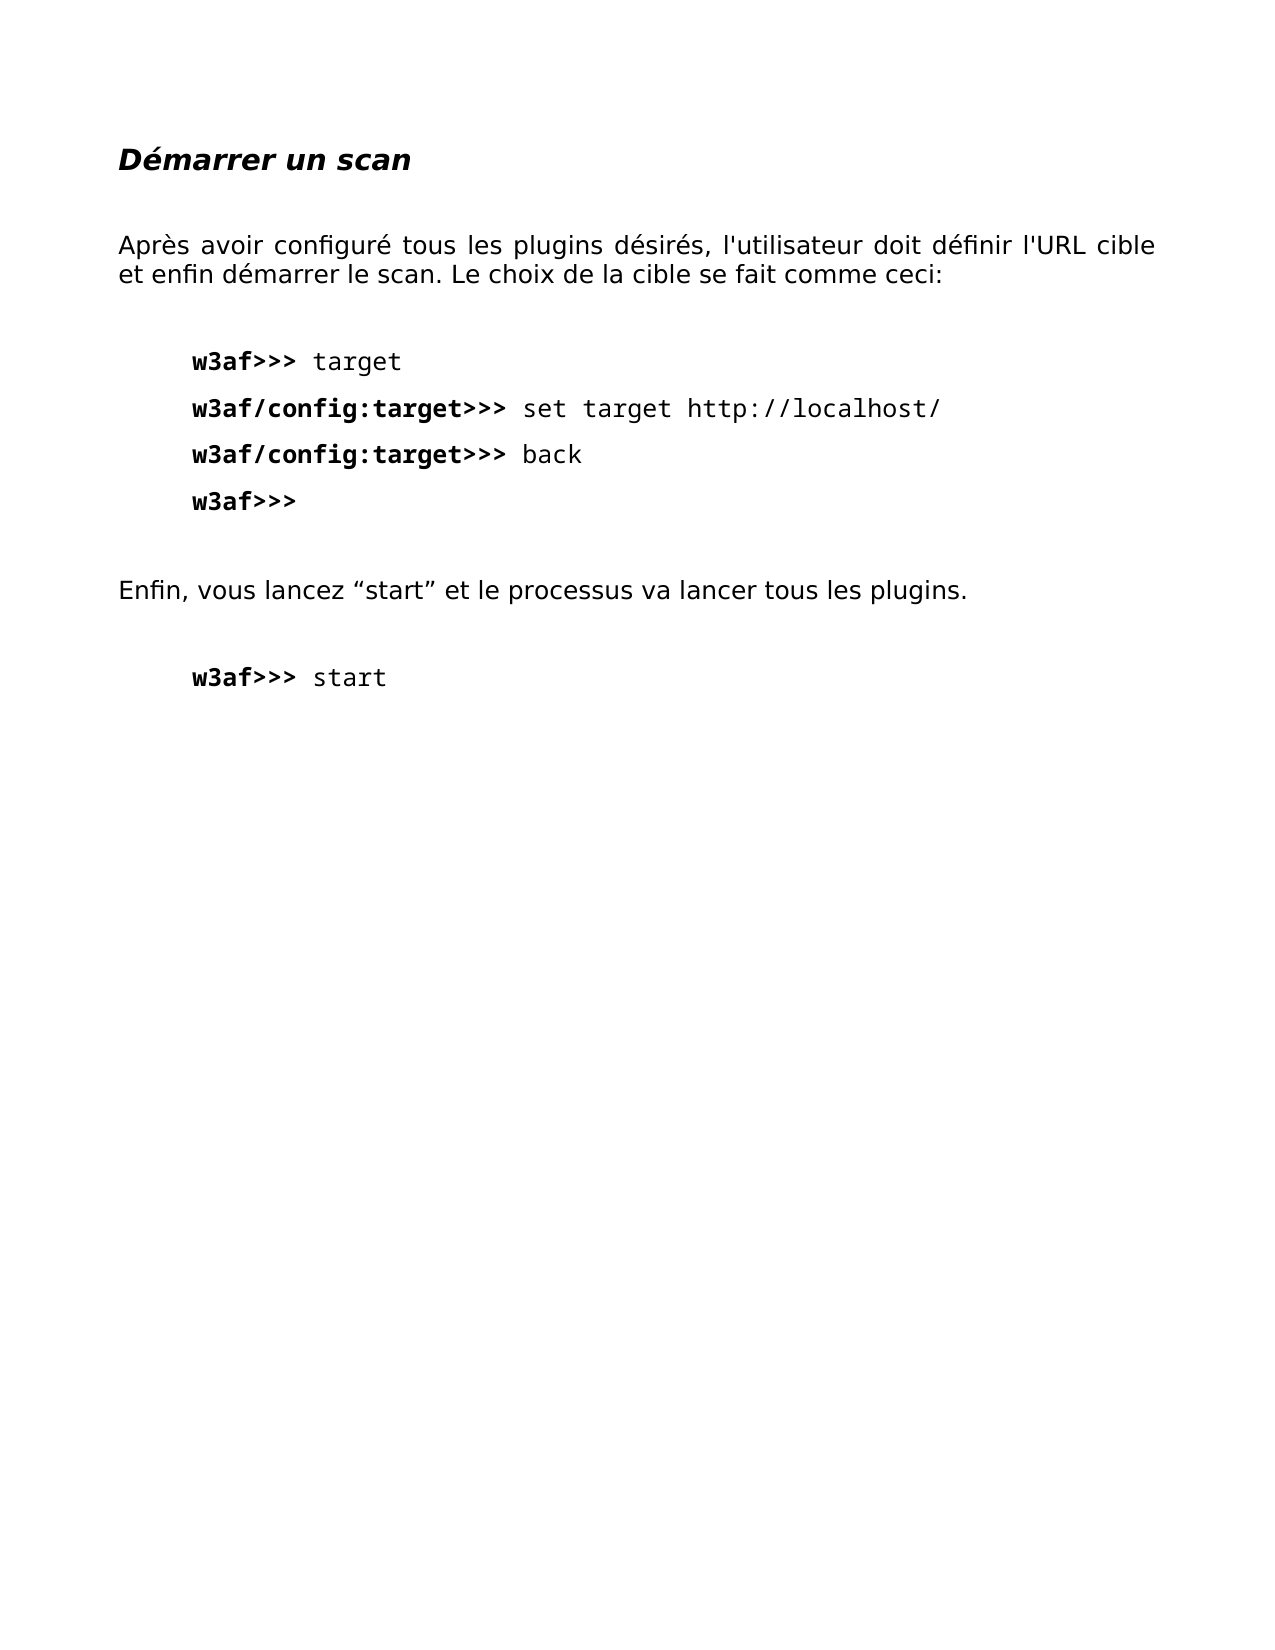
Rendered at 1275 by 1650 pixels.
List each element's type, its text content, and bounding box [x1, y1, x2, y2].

text w3af/config:target>>> set target http://localhost/ [192, 390, 1157, 424]
subtitle Démarrer un scan [118, 143, 1157, 177]
text Après avoir configuré tous les plugins désirés, l'utilisateur doit définir l'URL cible et enfin démarrer le scan. Le choix de la cible se fait comme ceci: [118, 231, 1157, 289]
text w3af/config:target>>> back [192, 437, 1157, 471]
text w3af>>> target [192, 344, 1157, 378]
text Enfin, vous lancez “start” et le processus va lancer tous les plugins. [118, 577, 1157, 606]
text w3af>>> [192, 483, 1157, 517]
text w3af>>> start [192, 660, 1157, 694]
